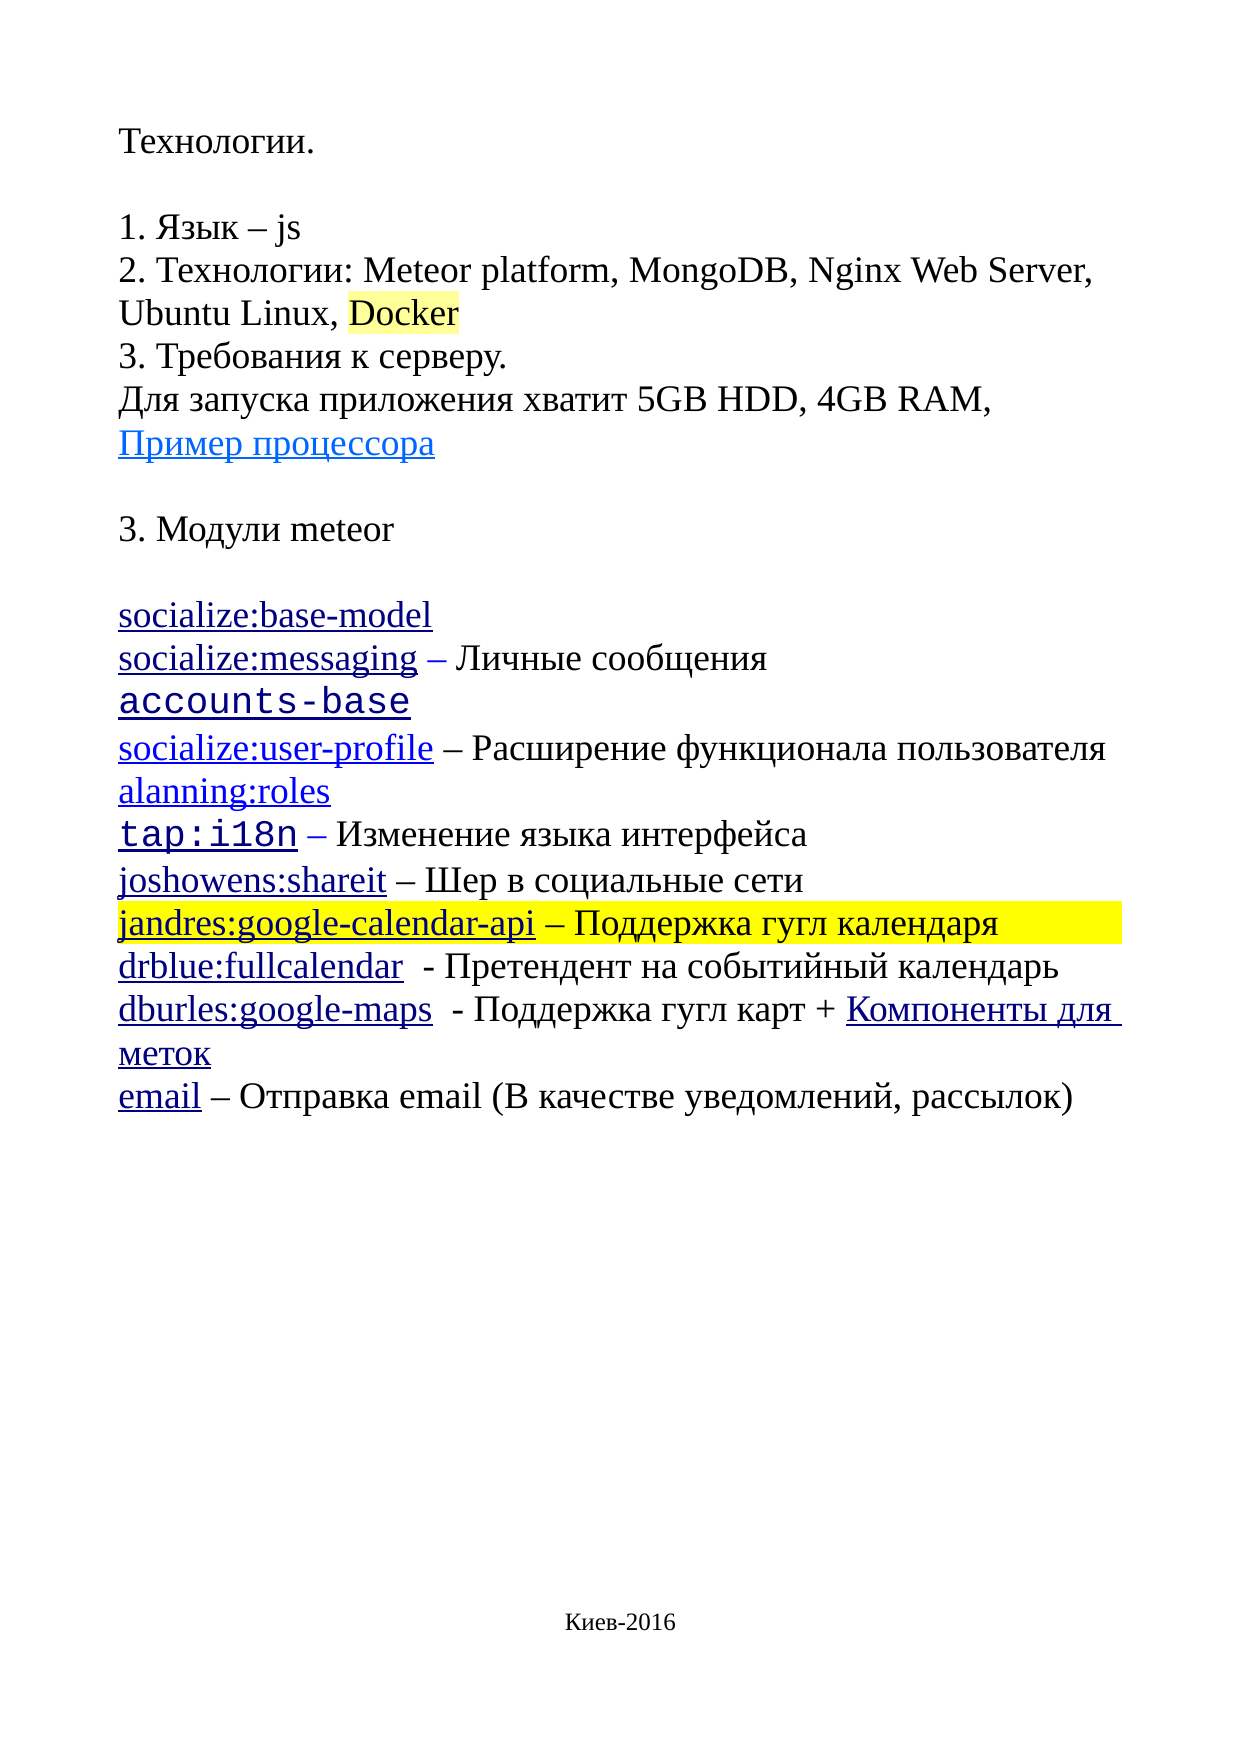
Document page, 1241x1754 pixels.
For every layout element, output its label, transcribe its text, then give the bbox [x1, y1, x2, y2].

text socialize:messaging – Личные сообщения [118, 636, 1122, 679]
text 3. Требования к серверу. [118, 334, 1122, 377]
text tap:i18n – Изменение языка интерфейса [118, 811, 1122, 857]
text Технологии. [118, 118, 1122, 161]
text accounts-base [118, 679, 1122, 725]
text Для запуска приложения хватит 5GB HDD, 4GB RAM, Пример процессора [118, 377, 1122, 463]
text socialize:base-model [118, 592, 1122, 636]
text dburles:google-maps - Поддержка гугл карт + Компоненты для меток [118, 987, 1122, 1073]
text jandres:google-calendar-api – Поддержка гугл календаря [118, 901, 1122, 944]
text 3. Модули meteor [118, 506, 1122, 549]
text drblue:fullcalendar - Претендент на событийный календарь [118, 944, 1122, 987]
text joshowens:shareit – Шер в социальные сети [118, 857, 1122, 901]
text 1. Язык – js [118, 204, 1122, 247]
text alanning:roles [118, 768, 1122, 811]
text 2. Технологии: Meteor platform, MongoDB, Nginx Web Server, Ubuntu Linux, Docker [118, 247, 1122, 334]
text socialize:user-profile – Расширение функционала пользователя [118, 725, 1122, 768]
text email – Отправка email (В качестве уведомлений, рассылок) [118, 1073, 1122, 1116]
